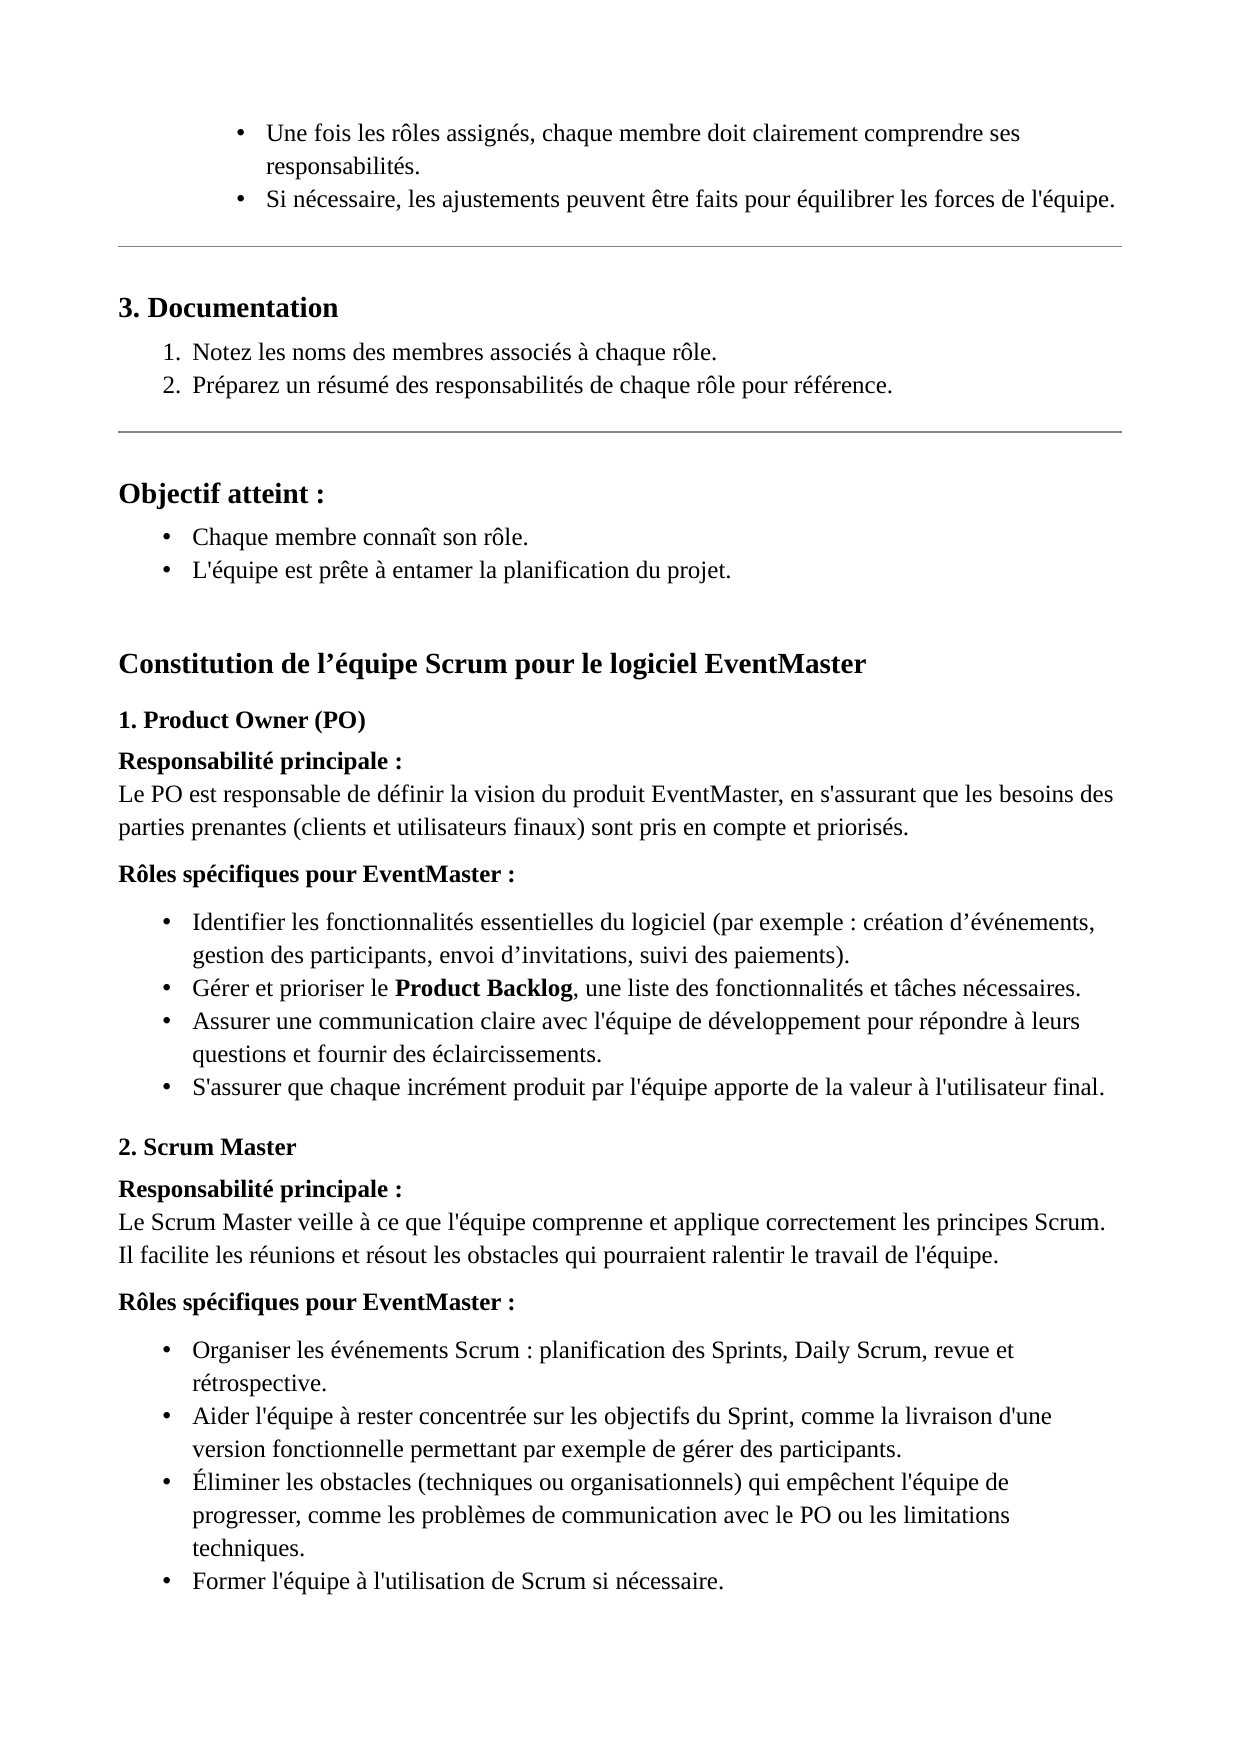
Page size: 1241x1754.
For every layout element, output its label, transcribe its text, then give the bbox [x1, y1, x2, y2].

text Rôles spécifiques pour EventMaster : [118, 859, 1122, 888]
list Former l'équipe à l'utilisation de Scrum si nécessaire. [162, 1566, 1122, 1595]
text Responsabilité principale : Le PO est responsable de définir la vision du produit EventMaster, en s'assurant que les besoins des parties prenantes (clients et utilisateurs finaux) sont pris en compte et priorisés. [118, 746, 1122, 841]
list Éliminer les obstacles (techniques ou organisationnels) qui empêchent l'équipe de progresser, comme les problèmes de communication avec le PO ou les limitations techniques. [162, 1467, 1122, 1562]
list Préparez un résumé des responsabilités de chaque rôle pour référence. [162, 370, 1122, 398]
list Gérer et prioriser le Product Backlog, une liste des fonctionnalités et tâches nécessaires. [162, 973, 1122, 1002]
list Organiser les événements Scrum : planification des Sprints, Daily Scrum, revue et rétrospective. [162, 1335, 1122, 1397]
list Assurer une communication claire avec l'équipe de développement pour répondre à leurs questions et fournir des éclaircissements. [162, 1006, 1122, 1068]
list Notez les noms des membres associés à chaque rôle. [162, 337, 1122, 365]
list Une fois les rôles assignés, chaque membre doit clairement comprendre ses responsabilités. [236, 118, 1122, 180]
list Identifier les fonctionnalités essentielles du logiciel (par exemple : création d’événements, gestion des participants, envoi d’invitations, suivi des paiements). [162, 907, 1122, 969]
list Si nécessaire, les ajustements peuvent être faits pour équilibrer les forces de l'équipe. [236, 184, 1122, 213]
text Responsabilité principale : Le Scrum Master veille à ce que l'équipe comprenne et applique correctement les principes Scrum. Il facilite les réunions et résout les obstacles qui pourraient ralentir le travail de l'équipe. [118, 1174, 1122, 1268]
list L'équipe est prête à entamer la planification du projet. [162, 555, 1122, 584]
text Rôles spécifiques pour EventMaster : [118, 1287, 1122, 1316]
subtitle 1. Product Owner (PO) [118, 705, 1122, 733]
subtitle 2. Scrum Master [118, 1132, 1122, 1161]
subtitle Objectif atteint : [118, 476, 1122, 510]
list Chaque membre connaît son rôle. [162, 522, 1122, 551]
subtitle 3. Documentation [118, 291, 1122, 324]
list Aider l'équipe à rester concentrée sur les objectifs du Sprint, comme la livraison d'une version fonctionnelle permettant par exemple de gérer des participants. [162, 1401, 1122, 1463]
list S'assurer que chaque incrément produit par l'équipe apporte de la valeur à l'utilisateur final. [162, 1072, 1122, 1101]
subtitle Constitution de l’équipe Scrum pour le logiciel EventMaster [118, 646, 1122, 680]
